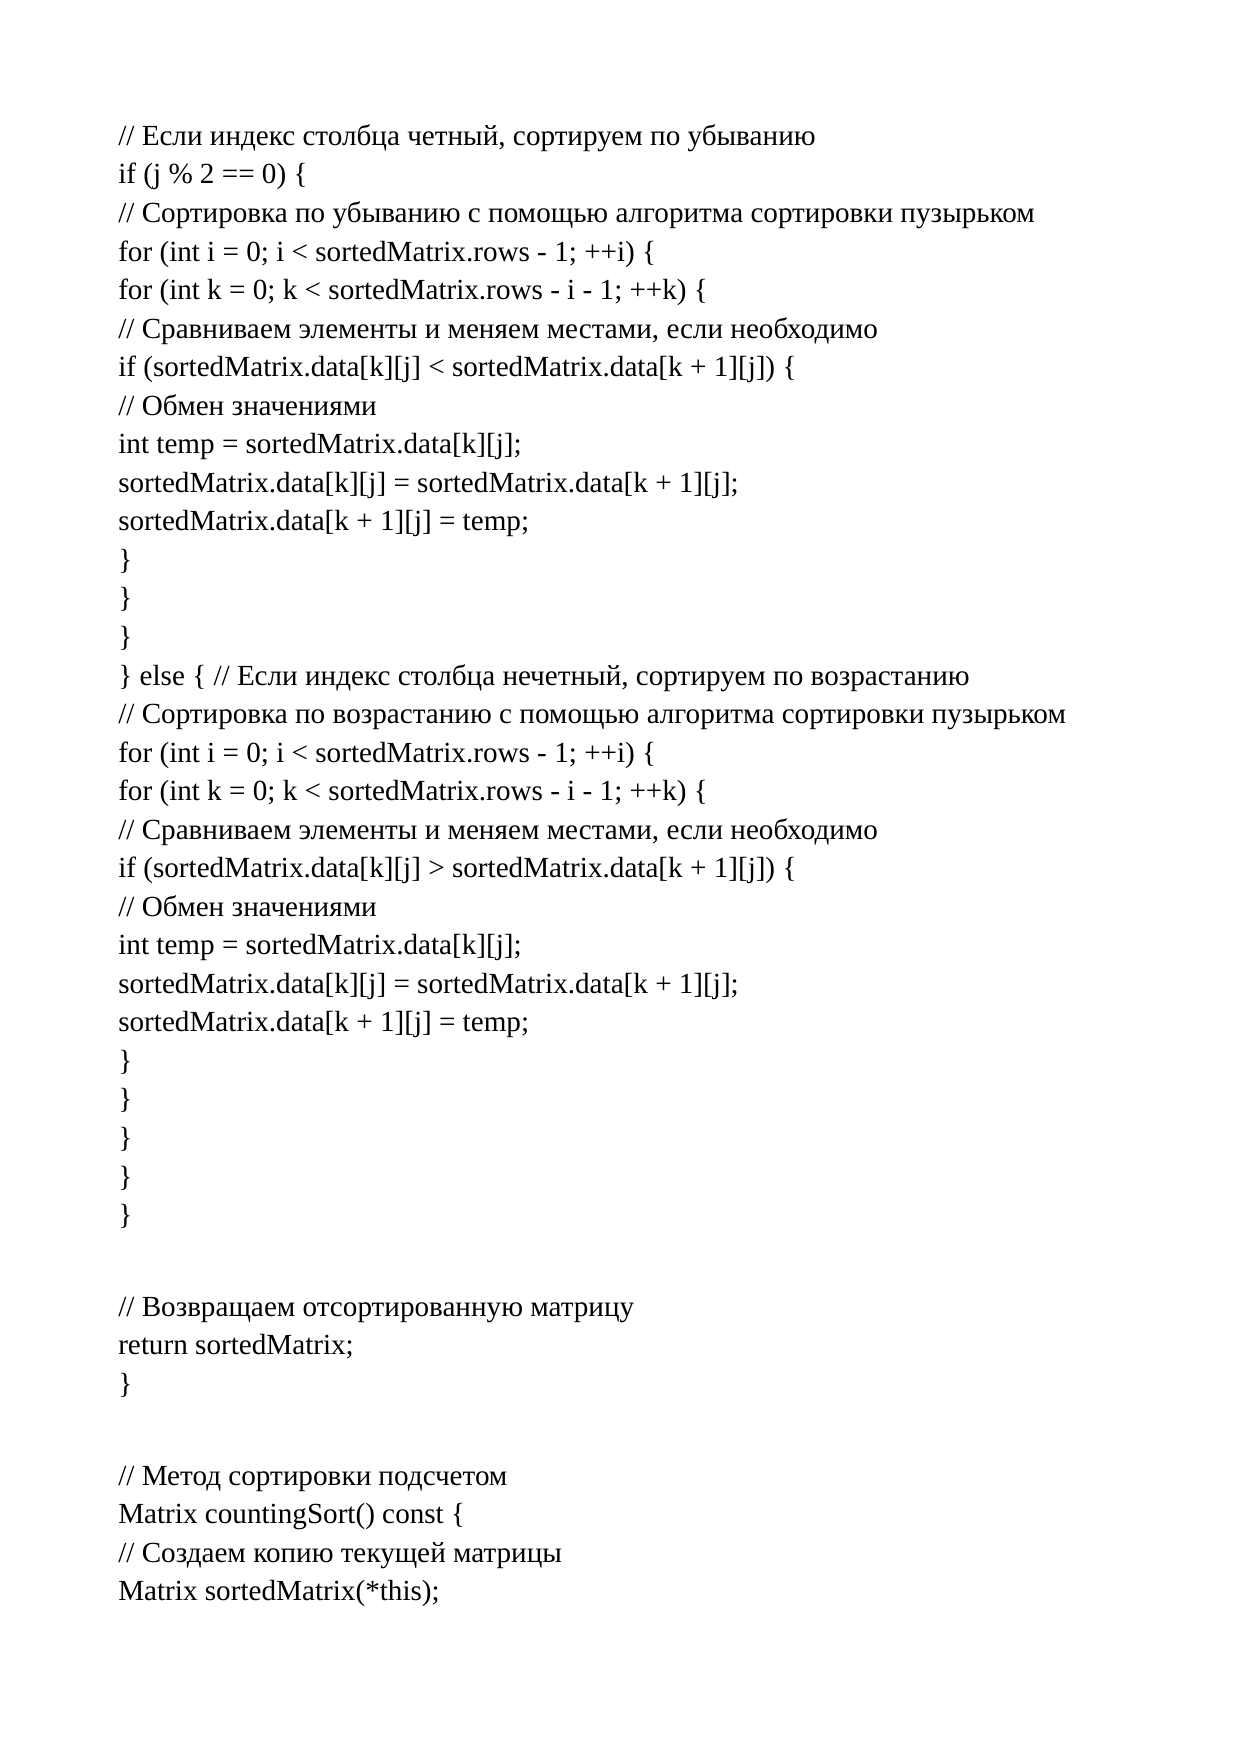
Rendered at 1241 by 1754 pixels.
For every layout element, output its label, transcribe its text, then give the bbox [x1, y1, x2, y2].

text } [118, 1120, 1122, 1154]
text if (sortedMatrix.data[k][j] < sortedMatrix.data[k + 1][j]) { [118, 349, 1122, 383]
text sortedMatrix.data[k + 1][j] = temp; [118, 1004, 1122, 1038]
text } [118, 1082, 1122, 1115]
text // Создаем копию текущей матрицы [118, 1535, 1122, 1568]
text // Если индекс столбца четный, сортируем по убыванию [118, 118, 1122, 152]
text if (sortedMatrix.data[k][j] > sortedMatrix.data[k + 1][j]) { [118, 850, 1122, 884]
text for (int k = 0; k < sortedMatrix.rows - i - 1; ++k) { [118, 773, 1122, 807]
text // Метод сортировки подсчетом [118, 1458, 1122, 1491]
text } [118, 542, 1122, 576]
text sortedMatrix.data[k][j] = sortedMatrix.data[k + 1][j]; [118, 966, 1122, 999]
text } [118, 619, 1122, 653]
text // Сортировка по возрастанию с помощью алгоритма сортировки пузырьком [118, 696, 1122, 730]
text } [118, 1159, 1122, 1192]
text for (int k = 0; k < sortedMatrix.rows - i - 1; ++k) { [118, 272, 1122, 306]
text // Обмен значениями [118, 388, 1122, 421]
text } [118, 1043, 1122, 1077]
text for (int i = 0; i < sortedMatrix.rows - 1; ++i) { [118, 735, 1122, 768]
text int temp = sortedMatrix.data[k][j]; [118, 426, 1122, 460]
text for (int i = 0; i < sortedMatrix.rows - 1; ++i) { [118, 234, 1122, 267]
text if (j % 2 == 0) { [118, 157, 1122, 190]
text int temp = sortedMatrix.data[k][j]; [118, 927, 1122, 961]
text sortedMatrix.data[k][j] = sortedMatrix.data[k + 1][j]; [118, 465, 1122, 498]
text Matrix countingSort() const { [118, 1496, 1122, 1530]
text // Возвращаем отсортированную матрицу [118, 1289, 1122, 1322]
text } else { // Если индекс столбца нечетный, сортируем по возрастанию [118, 658, 1122, 691]
text // Сортировка по убыванию с помощью алгоритма сортировки пузырьком [118, 195, 1122, 229]
text // Обмен значениями [118, 889, 1122, 922]
text } [118, 581, 1122, 614]
text sortedMatrix.data[k + 1][j] = temp; [118, 503, 1122, 537]
text // Сравниваем элементы и меняем местами, если необходимо [118, 311, 1122, 344]
text } [118, 1366, 1122, 1399]
text Matrix sortedMatrix(*this); [118, 1573, 1122, 1607]
text return sortedMatrix; [118, 1327, 1122, 1361]
text } [118, 1197, 1122, 1231]
text // Сравниваем элементы и меняем местами, если необходимо [118, 812, 1122, 845]
